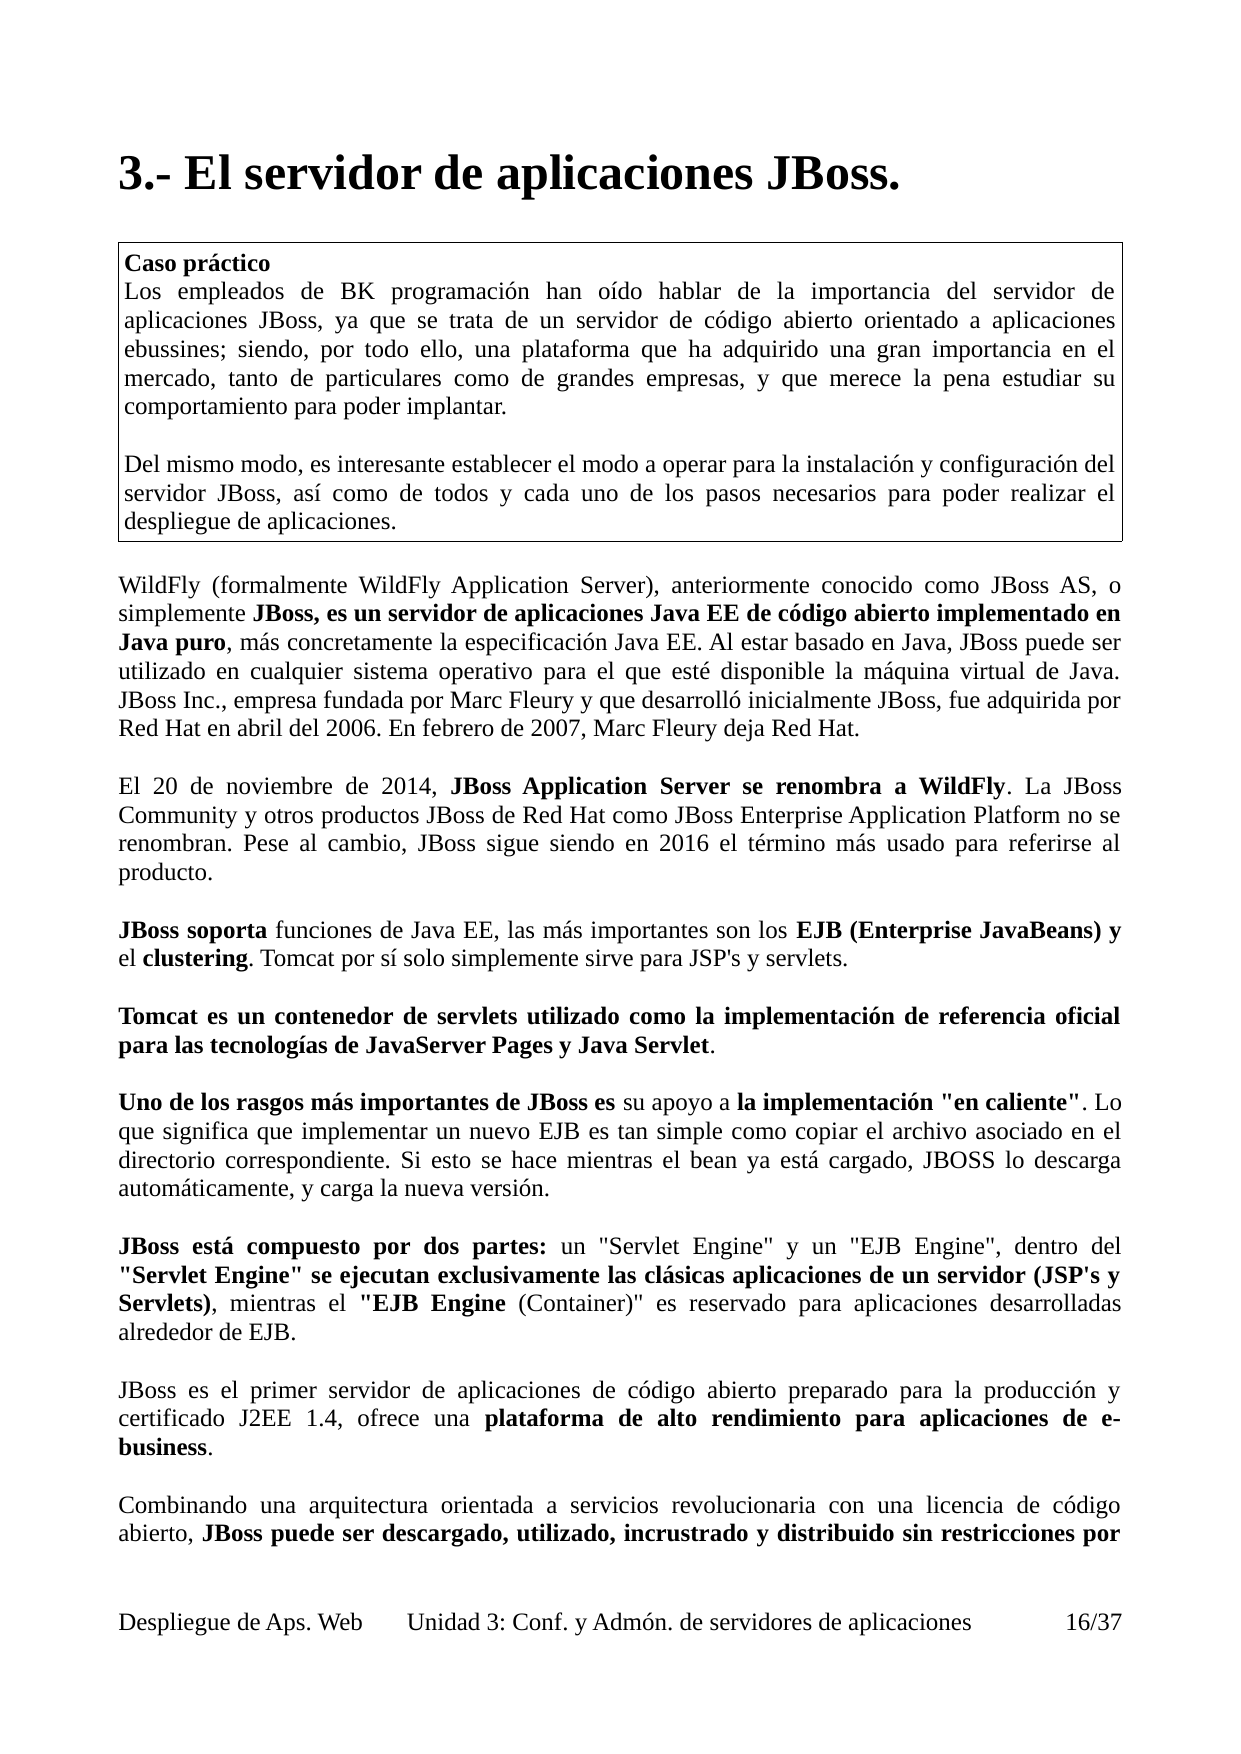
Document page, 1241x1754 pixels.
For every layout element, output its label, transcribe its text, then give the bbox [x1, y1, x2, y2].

text Combinando una arquitectura orientada a servicios revolucionaria con una licencia de código abierto, JBoss puede ser descargado, utilizado, incrustrado y distribuido sin restricciones por [118, 1490, 1122, 1547]
text JBoss es el primer servidor de aplicaciones de código abierto preparado para la producción y certificado J2EE 1.4, ofrece una plataforma de alto rendimiento para aplicaciones de e-business. [118, 1375, 1122, 1461]
text JBoss está compuesto por dos partes: un "Servlet Engine" y un "EJB Engine", dentro del "Servlet Engine" se ejecutan exclusivamente las clásicas aplicaciones de un servidor (JSP's y Servlets), mientras el "EJB Engine (Container)" es reservado para aplicaciones desarrolladas alrededor de EJB. [118, 1231, 1122, 1346]
text JBoss soporta funciones de Java EE, las más importantes son los EJB (Enterprise JavaBeans) y el clustering. Tomcat por sí solo simplemente sirve para JSP's y servlets. [118, 915, 1122, 972]
text WildFly (formalmente WildFly Application Server), anteriormente conocido como JBoss AS, o simplemente JBoss, es un servidor de aplicaciones Java EE de código abierto implementado en Java puro, más concretamente la especificación Java EE. Al estar basado en Java, JBoss puede ser utilizado en cualquier sistema operativo para el que esté disponible la máquina virtual de Java. JBoss Inc., empresa fundada por Marc Fleury y que desarrolló inicialmente JBoss, fue adquirida por Red Hat en abril del 2006. En febrero de 2007, Marc Fleury deja Red Hat. [118, 570, 1122, 742]
text Tomcat es un contenedor de servlets utilizado como la implementación de referencia oficial para las tecnologías de JavaServer Pages y Java Servlet. [118, 1001, 1122, 1058]
table_header Caso práctico Los empleados de BK programación han oído hablar de la importancia del servidor de aplicaciones JBoss, ya que se trata de un servidor de código abierto orientado a aplicaciones ebussines; siendo, por todo ello, una plataforma que ha adquirido una gran importancia en el mercado, tanto de particulares como de grandes empresas, y que merece la pena estudiar su comportamiento para poder implantar. Del mismo modo, es interesante establecer el modo a operar para la instalación y configuración del servidor JBoss, así como de todos y cada uno de los pasos necesarios para poder realizar el despliegue de aplicaciones. [119, 243, 1122, 541]
subtitle 3.- El servidor de aplicaciones JBoss. [118, 143, 1122, 201]
text El 20 de noviembre de 2014, JBoss Application Server se renombra a WildFly. La JBoss Community y otros productos JBoss de Red Hat como JBoss Enterprise Application Platform no se renombran. Pese al cambio, JBoss sigue siendo en 2016 el término más usado para referirse al producto. [118, 771, 1122, 886]
text Uno de los rasgos más importantes de JBoss es su apoyo a la implementación "en caliente". Lo que significa que implementar un nuevo EJB es tan simple como copiar el archivo asociado en el directorio correspondiente. Si esto se hace mientras el bean ya está cargado, JBOSS lo descarga automáticamente, y carga la nueva versión. [118, 1087, 1122, 1202]
